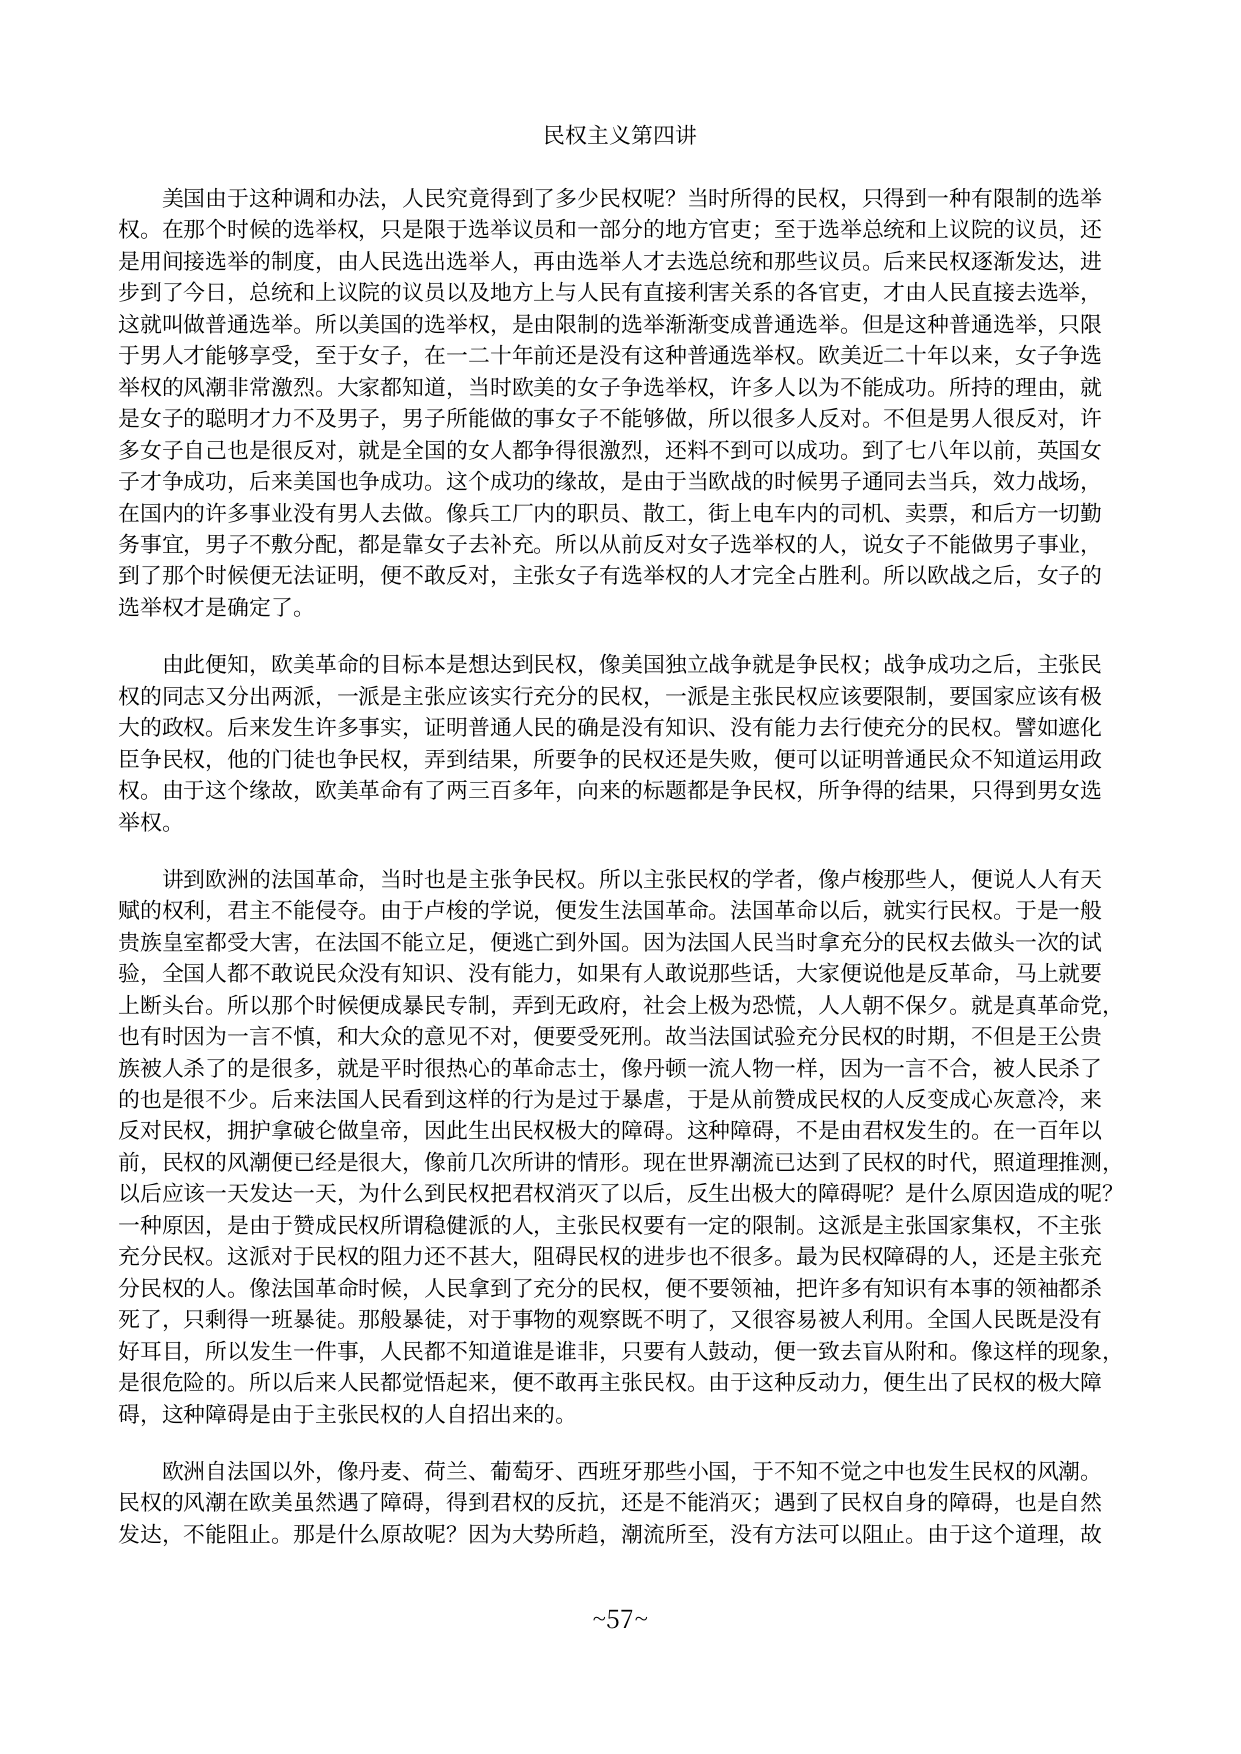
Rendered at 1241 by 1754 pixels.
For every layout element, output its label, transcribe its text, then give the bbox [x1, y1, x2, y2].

text 美国由于这种调和办法，人民究竟得到了多少民权呢？当时所得的民权，只得到一种有限制的选举权。在那个时候的选举权，只是限于选举议员和一部分的地方官吏；至于选举总统和上议院的议员，还是用间接选举的制度，由人民选出选举人，再由选举人才去选总统和那些议员。后来民权逐渐发达，进步到了今日，总统和上议院的议员以及地方上与人民有直接利害关系的各官吏，才由人民直接去选举，这就叫做普通选举。所以美国的选举权，是由限制的选举渐渐变成普通选举。但是这种普通选举，只限于男人才能够享受，至于女子，在一二十年前还是没有这种普通选举权。欧美近二十年以来，女子争选举权的风潮非常激烈。大家都知道，当时欧美的女子争选举权，许多人以为不能成功。所持的理由，就是女子的聪明才力不及男子，男子所能做的事女子不能够做，所以很多人反对。不但是男人很反对，许多女子自己也是很反对，就是全国的女人都争得很激烈，还料不到可以成功。到了七八年以前，英国女子才争成功，后来美国也争成功。这个成功的缘故，是由于当欧战的时候男子通同去当兵，效力战场，在国内的许多事业没有男人去做。像兵工厂内的职员、散工，街上电车内的司机、卖票，和后方一切勤务事宜，男子不敷分配，都是靠女子去补充。所以从前反对女子选举权的人，说女子不能做男子事业，到了那个时候便无法证明，便不敢反对，主张女子有选举权的人才完全占胜利。所以欧战之后，女子的选举权才是确定了。 [118, 181, 1122, 622]
text 由此便知，欧美革命的目标本是想达到民权，像美国独立战争就是争民权；战争成功之后，主张民权的同志又分出两派，一派是主张应该实行充分的民权，一派是主张民权应该要限制，要国家应该有极大的政权。后来发生许多事实，证明普通人民的确是没有知识、没有能力去行使充分的民权。譬如遮化臣争民权，他的门徒也争民权，弄到结果，所要争的民权还是失败，便可以证明普通民众不知道运用政权。由于这个缘故，欧美革命有了两三百多年，向来的标题都是争民权，所争得的结果，只得到男女选举权。 [118, 647, 1122, 836]
text 讲到欧洲的法国革命，当时也是主张争民权。所以主张民权的学者，像卢梭那些人，便说人人有天赋的权利，君主不能侵夺。由于卢梭的学说，便发生法国革命。法国革命以后，就实行民权。于是一般贵族皇室都受大害，在法国不能立足，便逃亡到外国。因为法国人民当时拿充分的民权去做头一次的试验，全国人都不敢说民众没有知识、没有能力，如果有人敢说那些话，大家便说他是反革命，马上就要上断头台。所以那个时候便成暴民专制，弄到无政府，社会上极为恐慌，人人朝不保夕。就是真革命党，也有时因为一言不慎，和大众的意见不对，便要受死刑。故当法国试验充分民权的时期，不但是王公贵族被人杀了的是很多，就是平时很热心的革命志士，像丹顿一流人物一样，因为一言不合，被人民杀了的也是很不少。后来法国人民看到这样的行为是过于暴虐，于是从前赞成民权的人反变成心灰意冷，来反对民权，拥护拿破仑做皇帝，因此生出民权极大的障碍。这种障碍，不是由君权发生的。在一百年以前，民权的风潮便已经是很大，像前几次所讲的情形。现在世界潮流已达到了民权的时代，照道理推测，以后应该一天发达一天，为什么到民权把君权消灭了以后，反生出极大的障碍呢？是什么原因造成的呢？一种原因，是由于赞成民权所谓稳健派的人，主张民权要有一定的限制。这派是主张国家集权，不主张充分民权。这派对于民权的阻力还不甚大，阻碍民权的进步也不很多。最为民权障碍的人，还是主张充分民权的人。像法国革命时候，人民拿到了充分的民权，便不要领袖，把许多有知识有本事的领袖都杀死了，只剩得一班暴徒。那般暴徒，对于事物的观察既不明了，又很容易被人利用。全国人民既是没有好耳目，所以发生一件事，人民都不知道谁是谁非，只要有人鼓动，便一致去盲从附和。像这样的现象，是很危险的。所以后来人民都觉悟起来，便不敢再主张民权。由于这种反动力，便生出了民权的极大障碍，这种障碍是由于主张民权的人自招出来的。 [118, 862, 1122, 1428]
text 欧洲自法国以外，像丹麦、荷兰、葡萄牙、西班牙那些小国，于不知不觉之中也发生民权的风潮。民权的风潮在欧美虽然遇了障碍，得到君权的反抗，还是不能消灭；遇到了民权自身的障碍，也是自然发达，不能阻止。那是什么原故呢？因为大势所趋，潮流所至，没有方法可以阻止。由于这个道理，故 [118, 1454, 1122, 1548]
